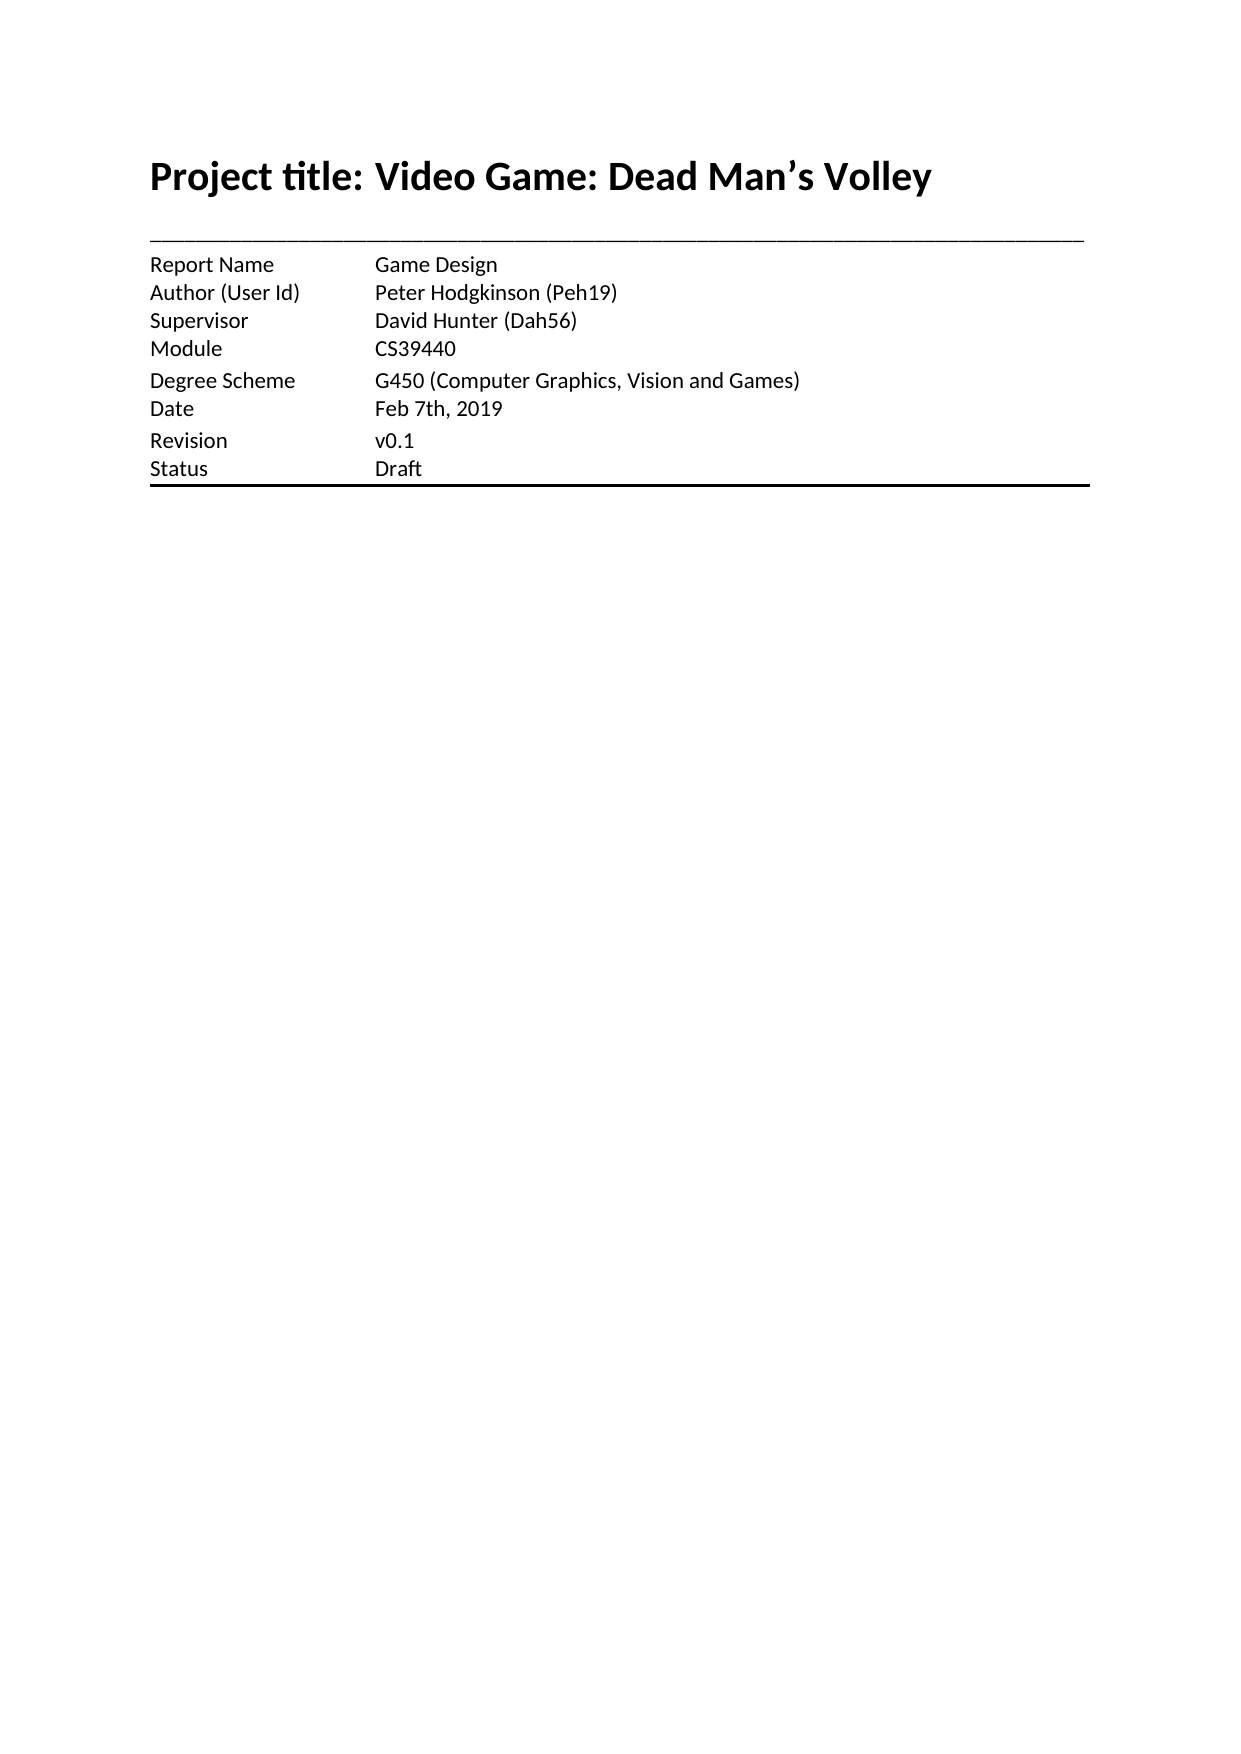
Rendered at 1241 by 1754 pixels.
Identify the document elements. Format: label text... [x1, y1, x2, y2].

text Module CS39440 [150, 334, 1090, 362]
text Report Name Game Design [150, 250, 1090, 278]
text Supervisor David Hunter (Dah56) [150, 306, 1090, 334]
text __________________________________________________________________________________ [150, 217, 1090, 246]
text Status Draft [150, 454, 1090, 484]
text Degree Scheme G450 (Computer Graphics, Vision and Games) [150, 366, 1090, 394]
text Revision v0.1 [150, 426, 1090, 454]
text Project title: Video Game: Dead Man’s Volley [150, 150, 1090, 201]
text Author (User Id) Peter Hodgkinson (Peh19) [150, 278, 1090, 306]
text Date Feb 7th, 2019 [150, 394, 1090, 422]
